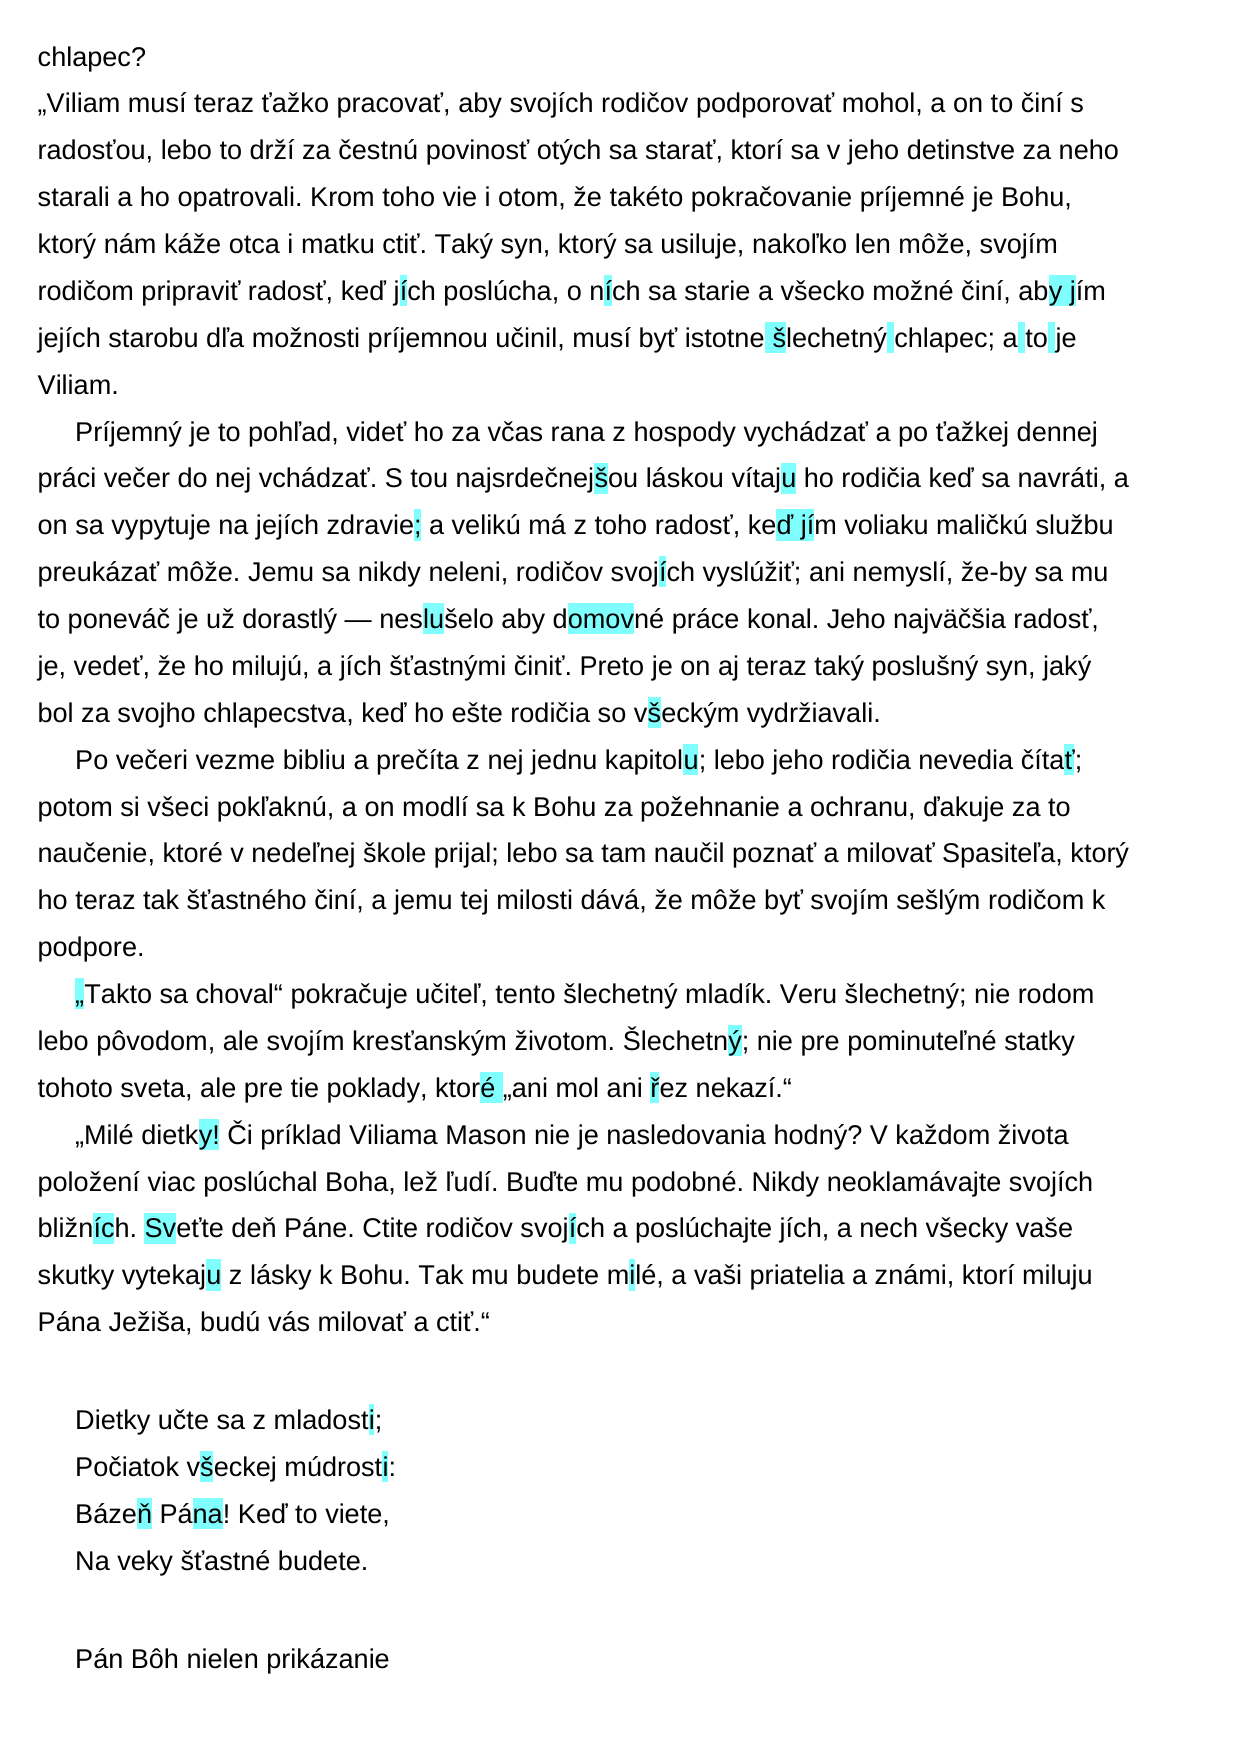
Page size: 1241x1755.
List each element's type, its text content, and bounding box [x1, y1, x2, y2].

text Dietky učte sa z mladosti; [37, 1404, 1130, 1435]
text Bázeň Pána! Keď to viete, [37, 1498, 1130, 1529]
text Pán Bôh nielen prikázanie [37, 1643, 1130, 1674]
text chlapec? [37, 41, 1130, 72]
text Počiatok všeckej múdrosti: [37, 1451, 1130, 1482]
text „Milé dietky! Či príklad Viliama Mason nie je nasledovania hodný? V každom života položení viac poslúchal Boha, lež ľudí. Buďte mu podobné. Nikdy neoklamávajte svojích bližních. Sveťte deň Páne. Ctite rodičov svojích a poslúchajte jích, a nech všecky vaše skutky vytekaju z lásky k Bohu. Tak mu budete milé, a vaši pria­telia a známi, ktorí miluju Pána Ježiša, budú vás milovať a ctiť.“ [37, 1119, 1130, 1337]
text „Takto sa choval“ pokračuje učiteľ, tento šlechetný mladík. Veru šlechetný; nie rodom lebo pôvodom, ale svojím kre­sťanským životom. Šlechetný; nie pre po­minuteľné statky tohoto sveta, ale pre tie poklady, ktoré „ani mol ani řez nekazí.“ [37, 978, 1130, 1103]
text „Viliam musí teraz ťažko pracovať, aby svojích rodičov podporovať mohol, a on to činí s radosťou, lebo to drží za čest­nú povinosť otých sa starať, ktorí sa v je­ho detinstve za neho starali a ho opatro­vali. Krom toho vie i otom, že takéto po­kračovanie príjemné je Bohu, ktorý nám káže otca i matku ctiť. Taký syn, ktorý sa usiluje, nakoľko len môže, svojím rodičom pripraviť radosť, keď jích poslúcha, o ních sa starie a všecko možné činí, aby jím jejích starobu dľa možnosti príjemnou učinil, musí byť istotne šlechetný chlapec; a to je Viliam. [37, 87, 1130, 400]
text Po večeri vezme bibliu a prečíta z nej jednu kapitolu; lebo jeho rodičia nevedia čítať; potom si všeci pokľaknú, a on modlí sa k Bohu za požehnanie a ochranu, ďakuje za to naučenie, ktoré v nedeľnej škole pri­jal; lebo sa tam naučil poznať a milovať Spasiteľa, ktorý ho teraz tak šťastného či­ní, a jemu tej milosti dává, že môže byť svojím sešlým rodičom k podpore. [37, 744, 1130, 962]
text Príjemný je to pohľad, videť ho za včas rana z hospody vychádzať a po ťažkej dennej práci večer do nej vchádzať. S tou najsrdečnejšou láskou vítaju ho rodičia keď sa navráti, a on sa vypytuje na jejích zdra­vie; a velikú má z toho radosť, keď jím voliaku maličkú službu preukázať môže. Je­mu sa nikdy neleni, rodičov svojích vyslú­žiť; ani nemyslí, že-by sa mu to poneváč je už dorastlý — neslušelo aby domovné práce konal. Jeho najväčšia radosť, je, vedeť, že ho milujú, a jích šťastnými činiť. Preto je on aj teraz taký poslušný syn, jaký bol za svojho chlapecstva, keď ho ešte rodičia so všeckým vydržiavali. [37, 416, 1130, 728]
text Na veky šťastné budete. [37, 1545, 1130, 1576]
